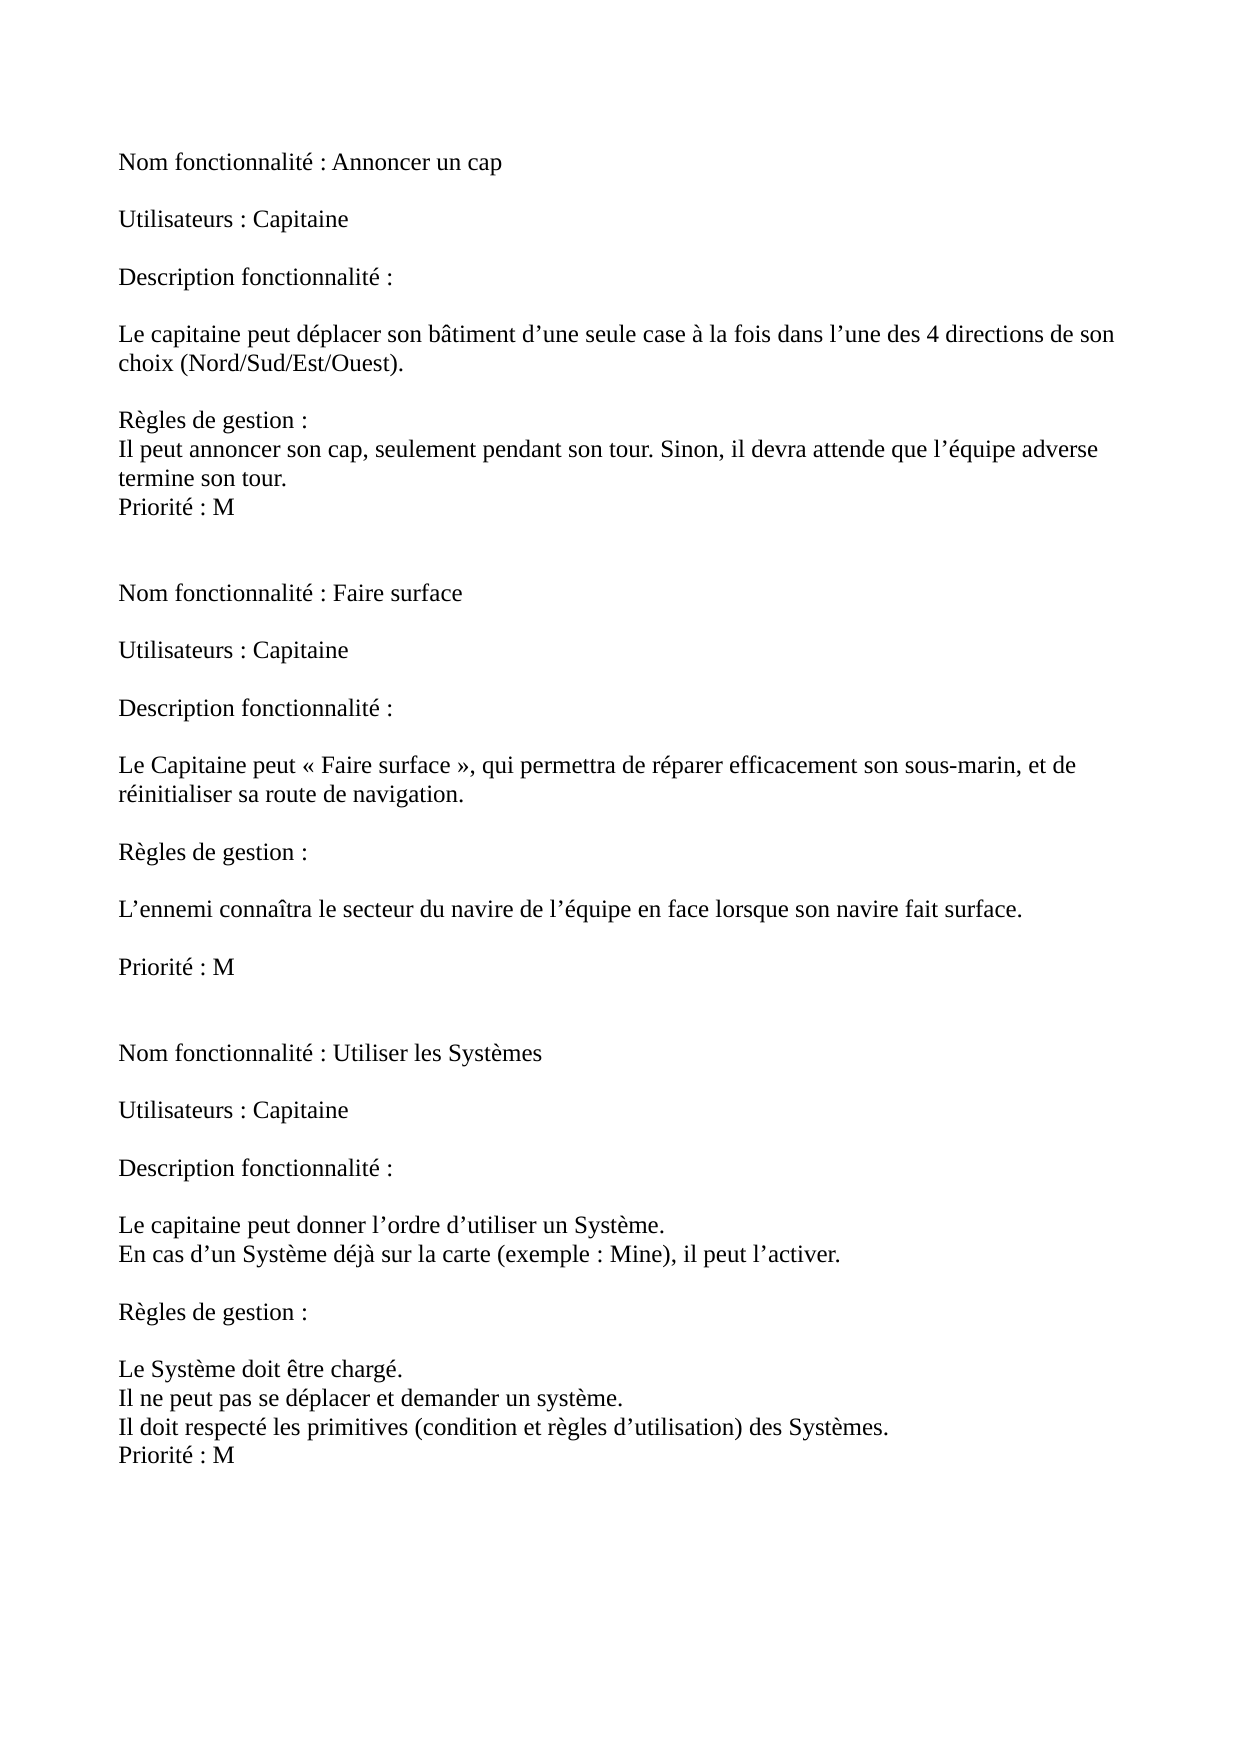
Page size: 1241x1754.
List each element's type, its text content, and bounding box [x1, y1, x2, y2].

text Priorité : M [118, 492, 1122, 521]
text Nom fonctionnalité : Annoncer un cap [118, 147, 1122, 176]
text Le capitaine peut déplacer son bâtiment d’une seule case à la fois dans l’une des 4 directions de son choix (Nord/Sud/Est/Ouest). [118, 319, 1122, 377]
text Utilisateurs : Capitaine [118, 636, 1122, 664]
text Utilisateurs : Capitaine [118, 1096, 1122, 1124]
text Priorité : M [118, 1441, 1122, 1469]
text Il doit respecté les primitives (condition et règles d’utilisation) des Systèmes. [118, 1412, 1122, 1441]
text Utilisateurs : Capitaine [118, 204, 1122, 233]
text Le Système doit être chargé. [118, 1354, 1122, 1383]
text En cas d’un Système déjà sur la carte (exemple : Mine), il peut l’activer. [118, 1239, 1122, 1268]
text Nom fonctionnalité : Faire surface [118, 578, 1122, 607]
text Nom fonctionnalité : Utiliser les Systèmes [118, 1038, 1122, 1067]
text Règles de gestion : [118, 406, 1122, 434]
text Le capitaine peut donner l’ordre d’utiliser un Système. [118, 1211, 1122, 1239]
text Description fonctionnalité : [118, 1153, 1122, 1182]
text Il peut annoncer son cap, seulement pendant son tour. Sinon, il devra attende que l’équipe adverse termine son tour. [118, 434, 1122, 492]
text Il ne peut pas se déplacer et demander un système. [118, 1383, 1122, 1412]
text Description fonctionnalité : [118, 693, 1122, 722]
text Règles de gestion : [118, 837, 1122, 866]
text L’ennemi connaîtra le secteur du navire de l’équipe en face lorsque son navire fait surface. [118, 894, 1122, 923]
text Le Capitaine peut « Faire surface », qui permettra de réparer efficacement son sous-marin, et de réinitialiser sa route de navigation. [118, 751, 1122, 808]
text Règles de gestion : [118, 1297, 1122, 1326]
text Priorité : M [118, 952, 1122, 981]
text Description fonctionnalité : [118, 262, 1122, 291]
